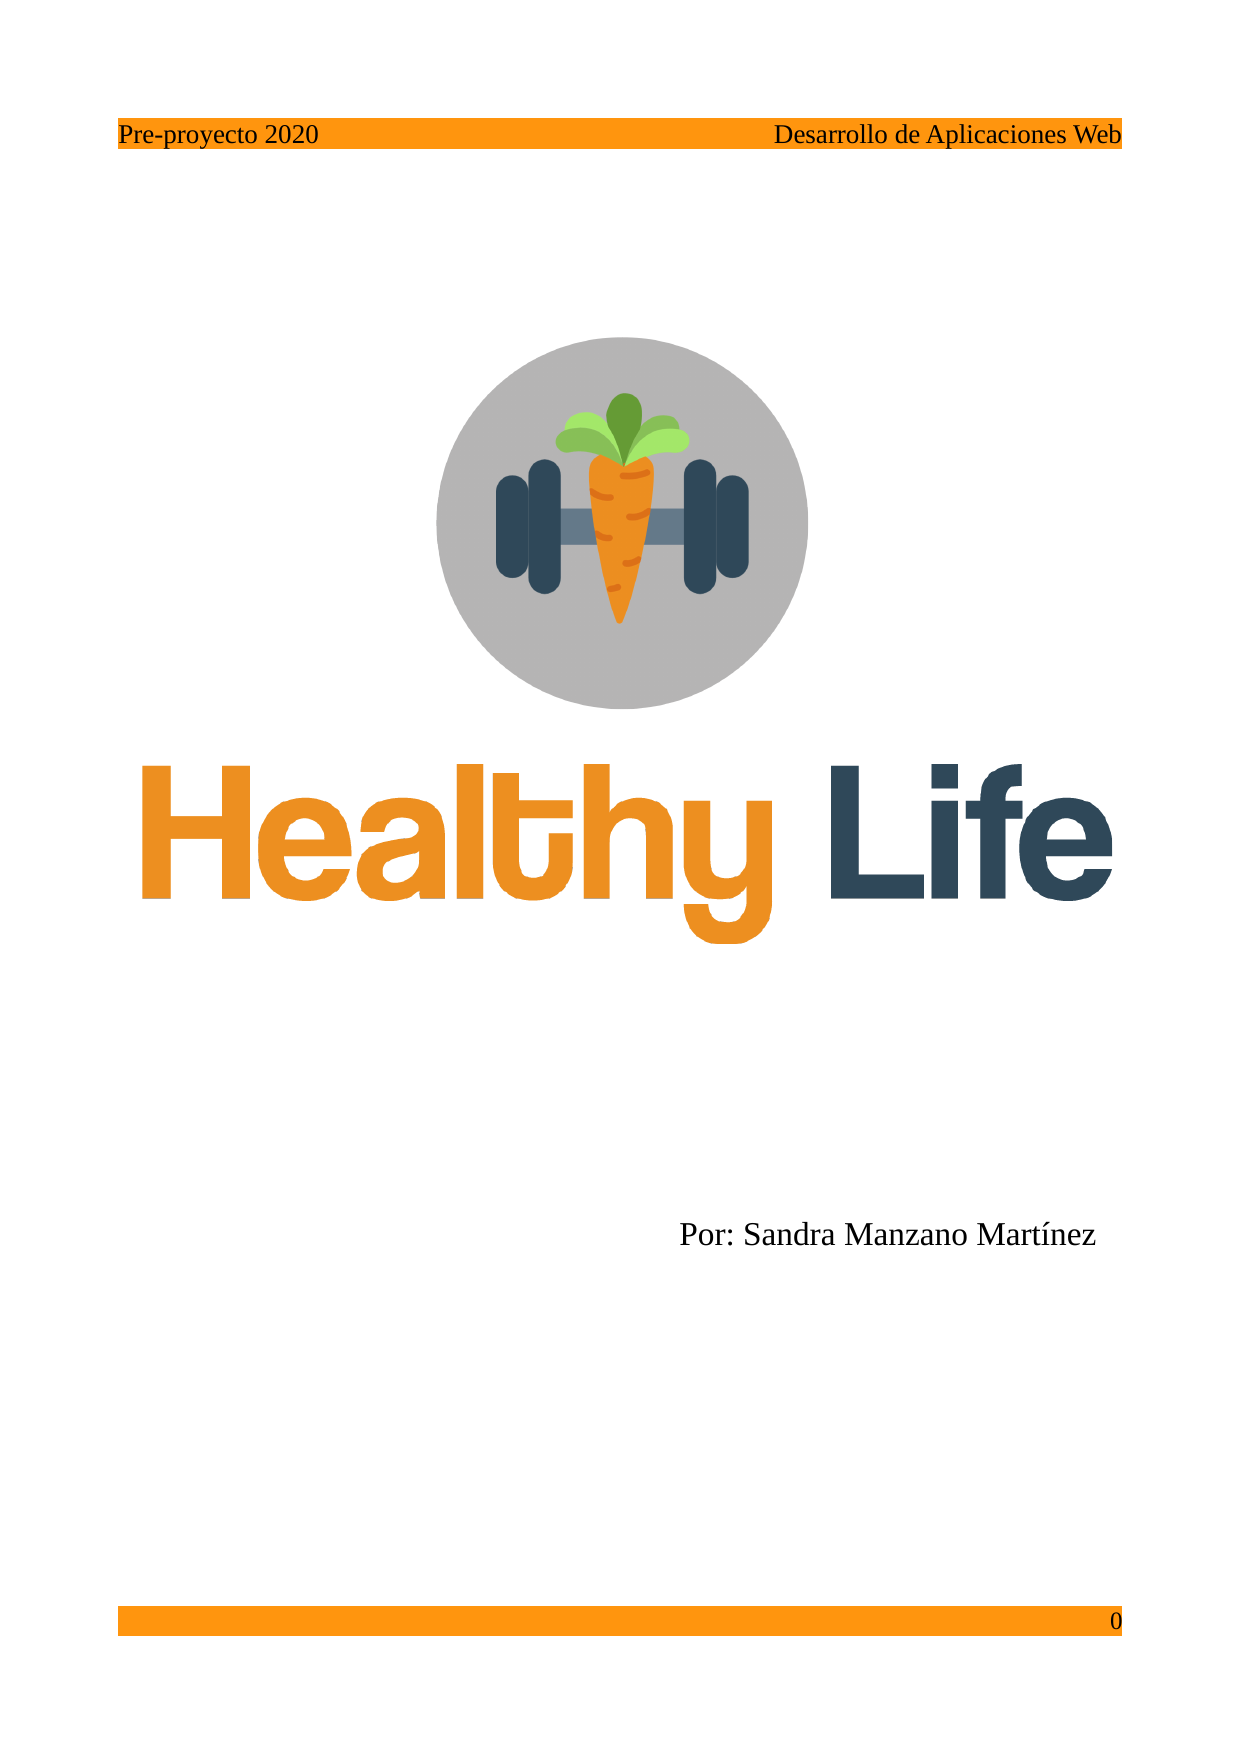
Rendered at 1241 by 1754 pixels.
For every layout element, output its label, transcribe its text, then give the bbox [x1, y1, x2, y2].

text Por: Sandra Manzano Martínez [118, 1214, 1122, 1252]
picture [405, 317, 819, 732]
picture [142, 764, 1113, 944]
